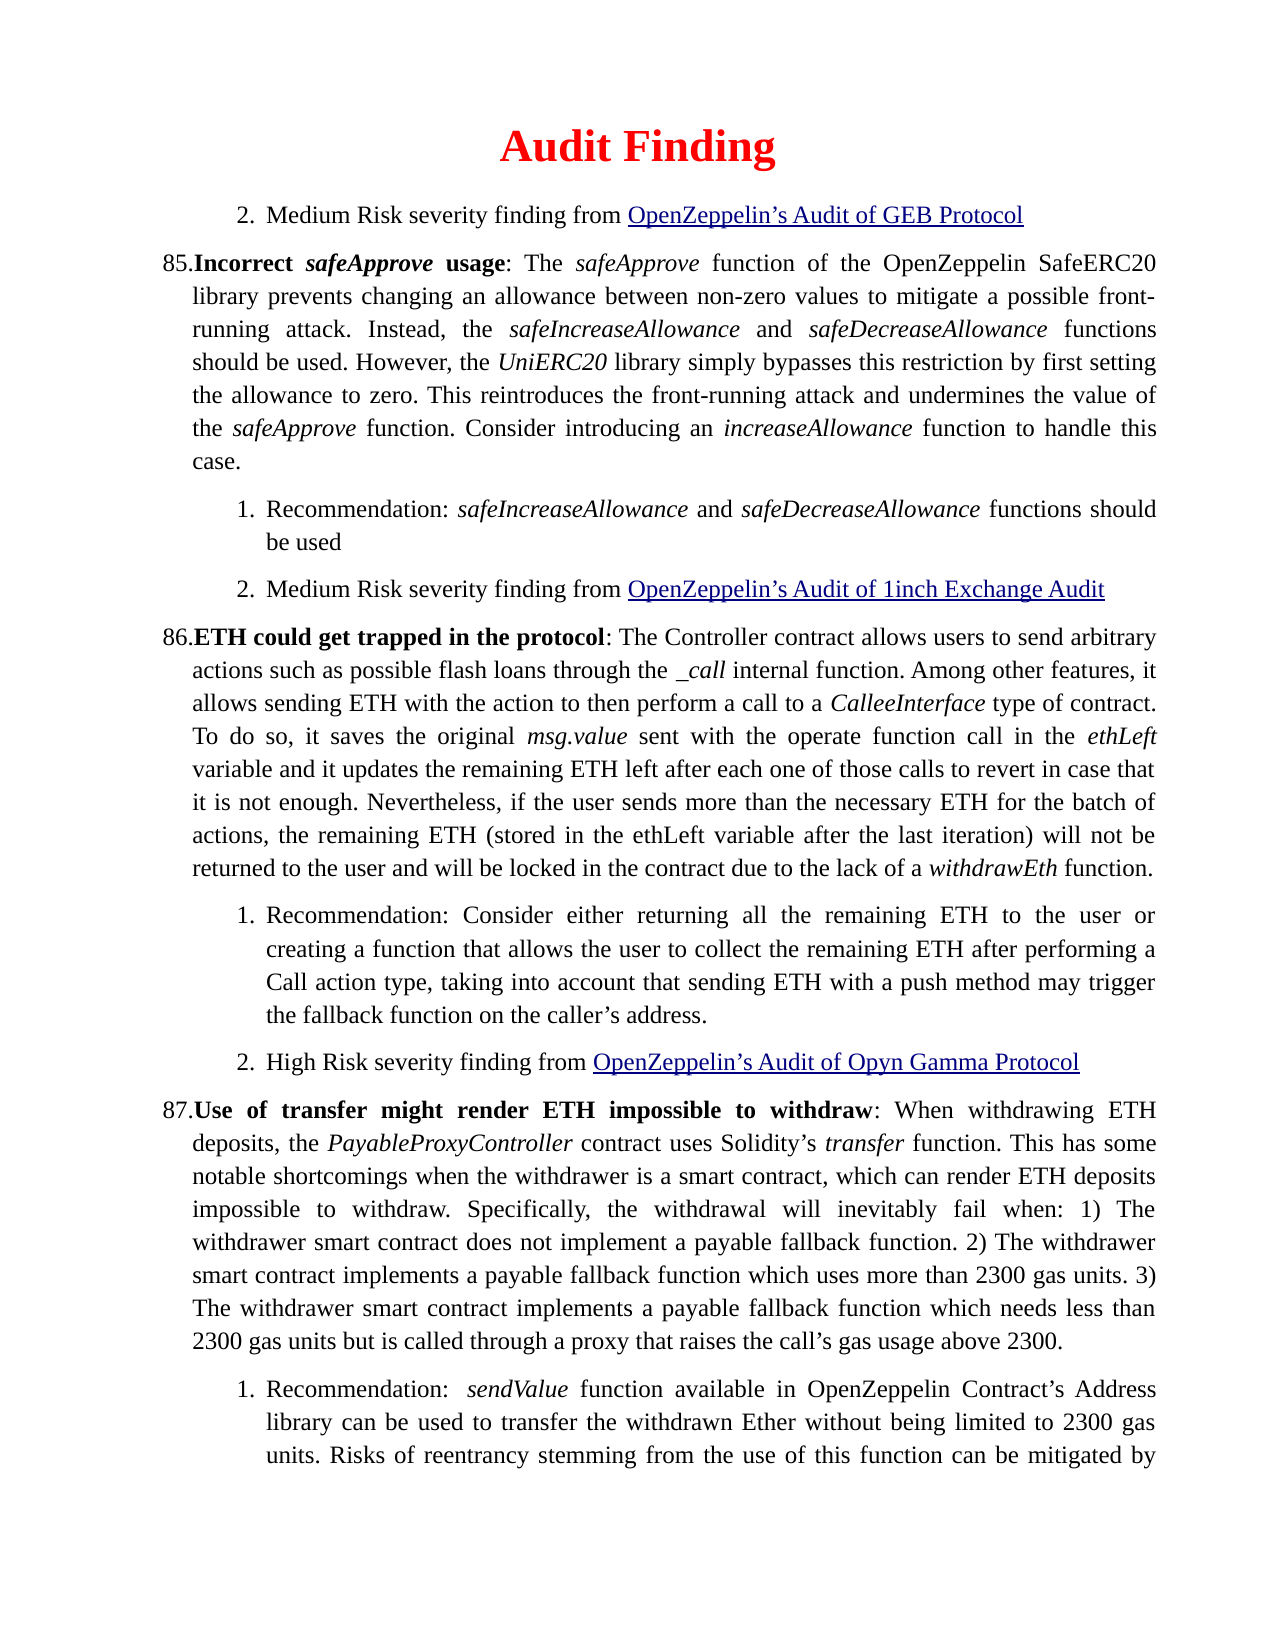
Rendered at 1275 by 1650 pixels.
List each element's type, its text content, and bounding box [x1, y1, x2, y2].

list Recommendation: safeIncreaseAllowance and safeDecreaseAllowance functions should be used [236, 494, 1157, 555]
list Medium Risk severity finding from OpenZeppelin’s Audit of GEB Protocol [236, 200, 1157, 229]
list ETH could get trapped in the protocol: The Controller contract allows users to send arbitrary actions such as possible flash loans through the _call internal function. Among other features, it allows sending ETH with the action to then perform a call to a CalleeInterface type of contract. To do so, it saves the original msg.value sent with the operate function call in the ethLeft variable and it updates the remaining ETH left after each one of those calls to revert in case that it is not enough. Nevertheless, if the user sends more than the necessary ETH for the batch of actions, the remaining ETH (stored in the ethLeft variable after the last iteration) will not be returned to the user and will be locked in the contract due to the lack of a withdrawEth function. [162, 622, 1157, 882]
list Medium Risk severity finding from OpenZeppelin’s Audit of 1inch Exchange Audit [236, 574, 1157, 603]
list Recommendation: Consider either returning all the remaining ETH to the user or creating a function that allows the user to collect the remaining ETH after performing a Call action type, taking into account that sending ETH with a push method may trigger the fallback function on the caller’s address. [236, 901, 1157, 1028]
list Use of transfer might render ETH impossible to withdraw: When withdrawing ETH deposits, the PayableProxyController contract uses Solidity’s transfer function. This has some notable shortcomings when the withdrawer is a smart contract, which can render ETH deposits impossible to withdraw. Specifically, the withdrawal will inevitably fail when: 1) The withdrawer smart contract does not implement a payable fallback function. 2) The withdrawer smart contract implements a payable fallback function which uses more than 2300 gas units. 3) The withdrawer smart contract implements a payable fallback function which needs less than 2300 gas units but is called through a proxy that raises the call’s gas usage above 2300. [162, 1095, 1157, 1355]
list High Risk severity finding from OpenZeppelin’s Audit of Opyn Gamma Protocol [236, 1047, 1157, 1076]
list Incorrect safeApprove usage: The safeApprove function of the OpenZeppelin SafeERC20 library prevents changing an allowance between non-zero values to mitigate a possible front-running attack. Instead, the safeIncreaseAllowance and safeDecreaseAllowance functions should be used. However, the UniERC20 library simply bypasses this restriction by first setting the allowance to zero. This reintroduces the front-running attack and undermines the value of the safeApprove function. Consider introducing an increaseAllowance function to handle this case. [162, 248, 1157, 475]
list Recommendation: sendValue function available in OpenZeppelin Contract’s Address library can be used to transfer the withdrawn Ether without being limited to 2300 gas units. Risks of reentrancy stemming from the use of this function can be mitigated by [236, 1374, 1157, 1468]
